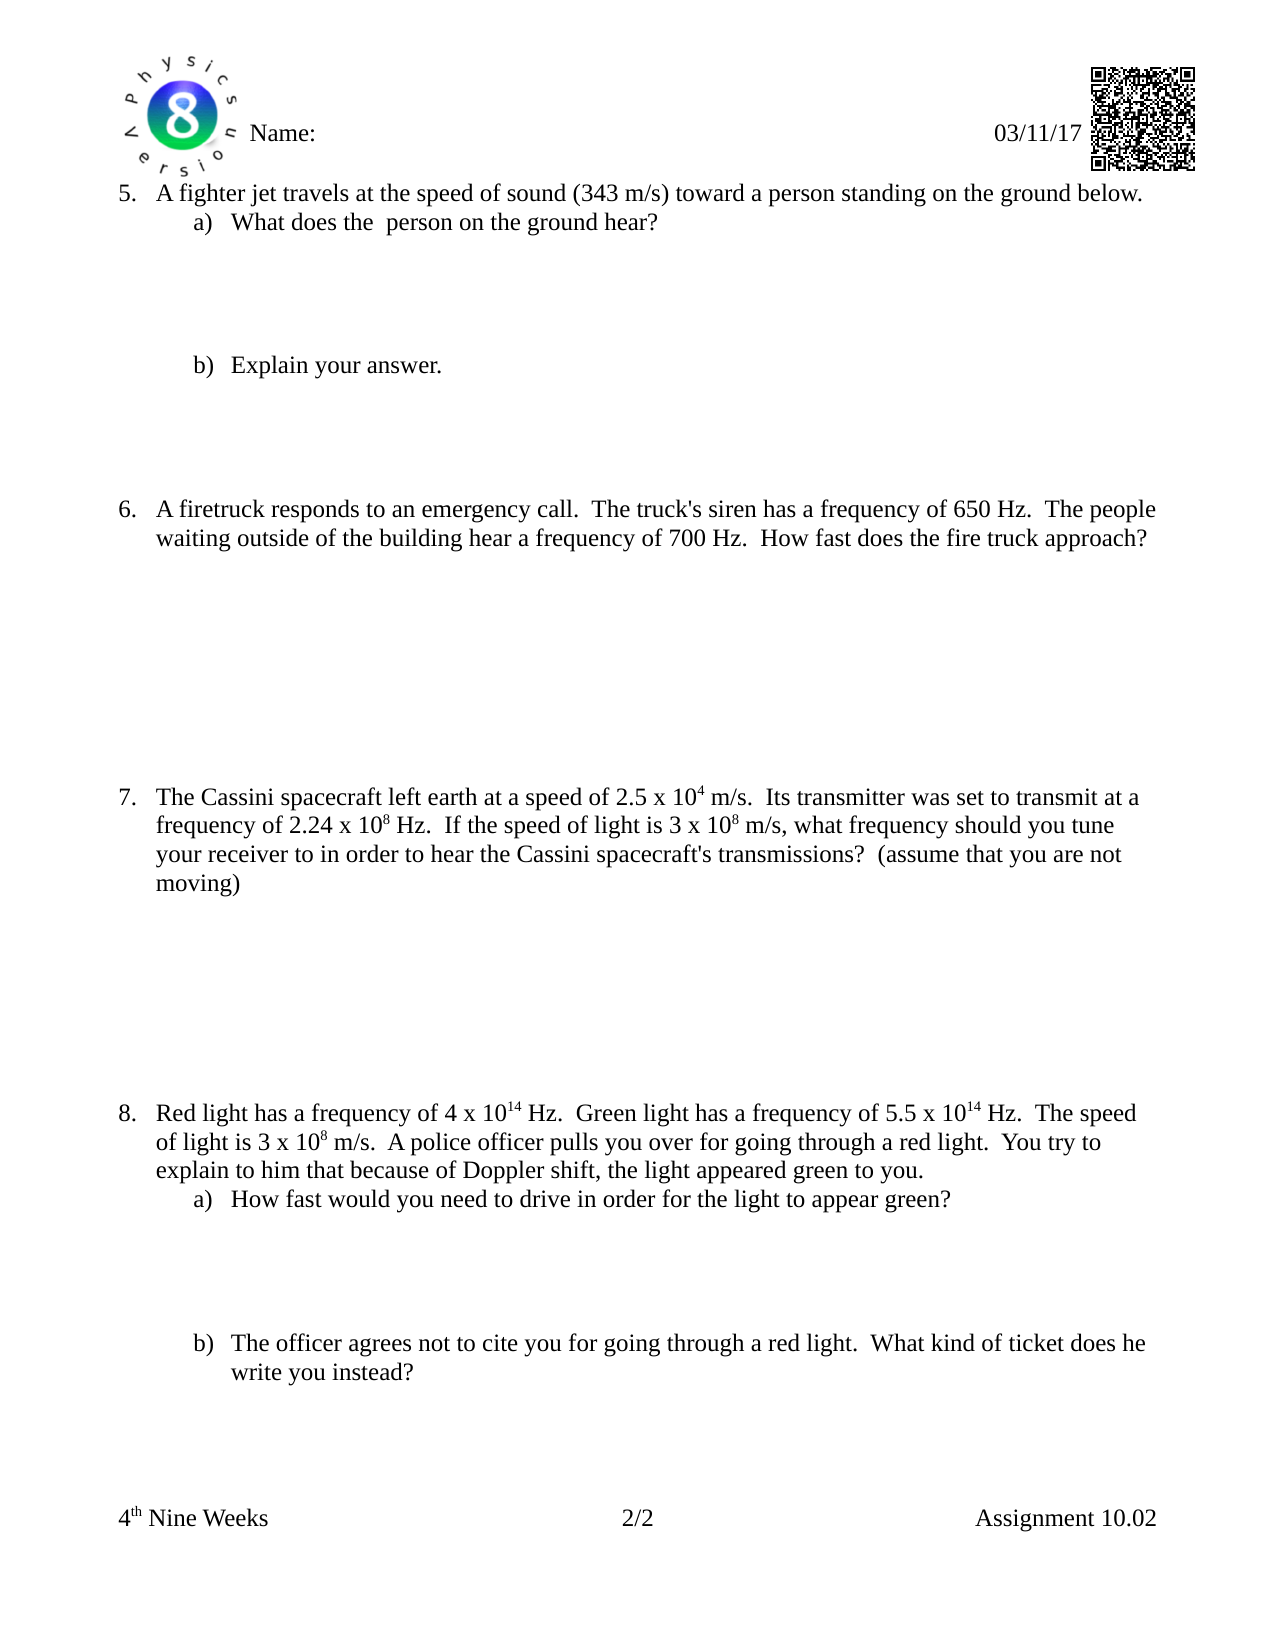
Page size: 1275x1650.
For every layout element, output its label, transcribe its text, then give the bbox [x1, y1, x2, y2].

list Red light has a frequency of 4 x 1014 Hz. Green light has a frequency of 5.5 x 1014 Hz. The speed of light is 3 x 108 m/s. A police officer pulls you over for going through a red light. You try to explain to him that because of Doppler shift, the light appeared green to you. [118, 1098, 1157, 1184]
list The Cassini spacecraft left earth at a speed of 2.5 x 104 m/s. Its transmitter was set to transmit at a frequency of 2.24 x 108 Hz. If the speed of light is 3 x 108 m/s, what frequency should you tune your receiver to in order to hear the Cassini spacecraft's transmissions? (assume that you are not moving) [118, 782, 1157, 897]
list What does the person on the ground hear? [193, 207, 1157, 236]
list How fast would you need to drive in order for the light to appear green? [193, 1184, 1157, 1213]
list A fighter jet travels at the speed of sound (343 m/s) toward a person standing on the ground below. [118, 176, 1157, 207]
list A firetruck responds to an emergency call. The truck's siren has a frequency of 650 Hz. The people waiting outside of the building hear a frequency of 700 Hz. How fast does the fire truck approach? [118, 494, 1157, 552]
picture [1082, 58, 1203, 179]
list The officer agrees not to cite you for going through a red light. What kind of ticket does he write you instead? [193, 1328, 1157, 1386]
picture [124, 56, 237, 177]
list Explain your answer. [193, 351, 1157, 379]
